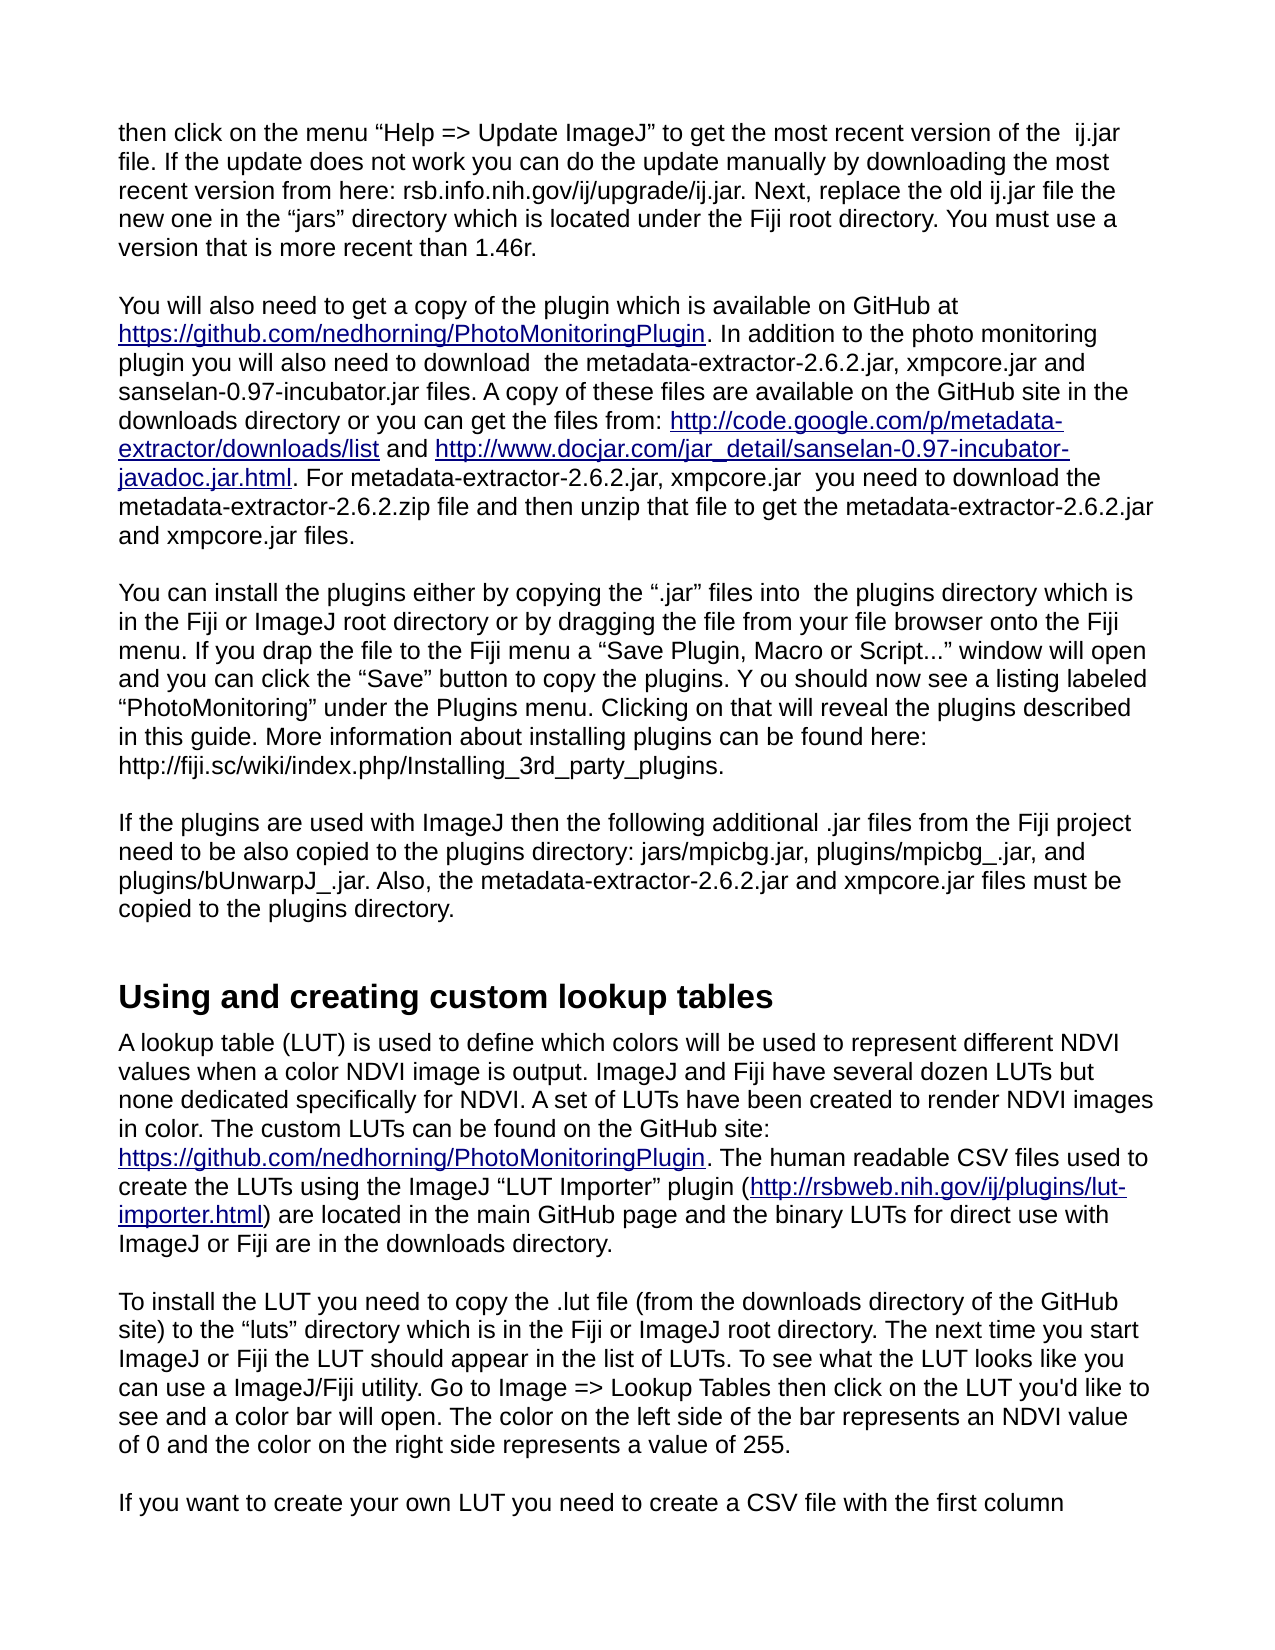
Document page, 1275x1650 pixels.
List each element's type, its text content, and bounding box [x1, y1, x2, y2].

text To install the LUT you need to copy the .lut file (from the downloads directory of the GitHub site) to the “luts” directory which is in the Fiji or ImageJ root directory. The next time you start ImageJ or Fiji the LUT should appear in the list of LUTs. To see what the LUT looks like you can use a ImageJ/Fiji utility. Go to Image => Lookup Tables then click on the LUT you'd like to see and a color bar will open. The color on the left side of the bar represents an NDVI value of 0 and the color on the right side represents a value of 255. [118, 1287, 1157, 1459]
subtitle Using and creating custom lookup tables [118, 977, 1157, 1016]
text then click on the menu “Help => Update ImageJ” to get the most recent version of the ij.jar file. If the update does not work you can do the update manually by downloading the most recent version from here: rsb.info.nih.gov/ij/upgrade/ij.jar. Next, replace the old ij.jar file the new one in the “jars” directory which is located under the Fiji root directory. You must use a version that is more recent than 1.46r. [118, 118, 1157, 262]
text If you want to create your own LUT you need to create a CSV file with the first column [118, 1488, 1157, 1517]
text A lookup table (LUT) is used to define which colors will be used to represent different NDVI values when a color NDVI image is output. ImageJ and Fiji have several dozen LUTs but none dedicated specifically for NDVI. A set of LUTs have been created to render NDVI images in color. The custom LUTs can be found on the GitHub site: https://github.com/nedhorning/PhotoMonitoringPlugin. The human readable CSV files used to create the LUTs using the ImageJ “LUT Importer” plugin (http://rsbweb.nih.gov/ij/plugins/lut-importer.html) are located in the main GitHub page and the binary LUTs for direct use with ImageJ or Fiji are in the downloads directory. [118, 1028, 1157, 1258]
text You will also need to get a copy of the plugin which is available on GitHub at https://github.com/nedhorning/PhotoMonitoringPlugin. In addition to the photo monitoring plugin you will also need to download the metadata-extractor-2.6.2.jar, xmpcore.jar and sanselan-0.97-incubator.jar files. A copy of these files are available on the GitHub site in the downloads directory or you can get the files from: http://code.google.com/p/metadata-extractor/downloads/list and http://www.docjar.com/jar_detail/sanselan-0.97-incubator-javadoc.jar.html. For metadata-extractor-2.6.2.jar, xmpcore.jar you need to download the metadata-extractor-2.6.2.zip file and then unzip that file to get the metadata-extractor-2.6.2.jar and xmpcore.jar files. [118, 291, 1157, 549]
text You can install the plugins either by copying the “.jar” files into the plugins directory which is in the Fiji or ImageJ root directory or by dragging the file from your file browser onto the Fiji menu. If you drap the file to the Fiji menu a “Save Plugin, Macro or Script...” window will open and you can click the “Save” button to copy the plugins. Y ou should now see a listing labeled “PhotoMonitoring” under the Plugins menu. Clicking on that will reveal the plugins described in this guide. More information about installing plugins can be found here: http://fiji.sc/wiki/index.php/Installing_3rd_party_plugins. [118, 578, 1157, 779]
text If the plugins are used with ImageJ then the following additional .jar files from the Fiji project need to be also copied to the plugins directory: jars/mpicbg.jar, plugins/mpicbg_.jar, and plugins/bUnwarpJ_.jar. Also, the metadata-extractor-2.6.2.jar and xmpcore.jar files must be copied to the plugins directory. [118, 808, 1157, 923]
